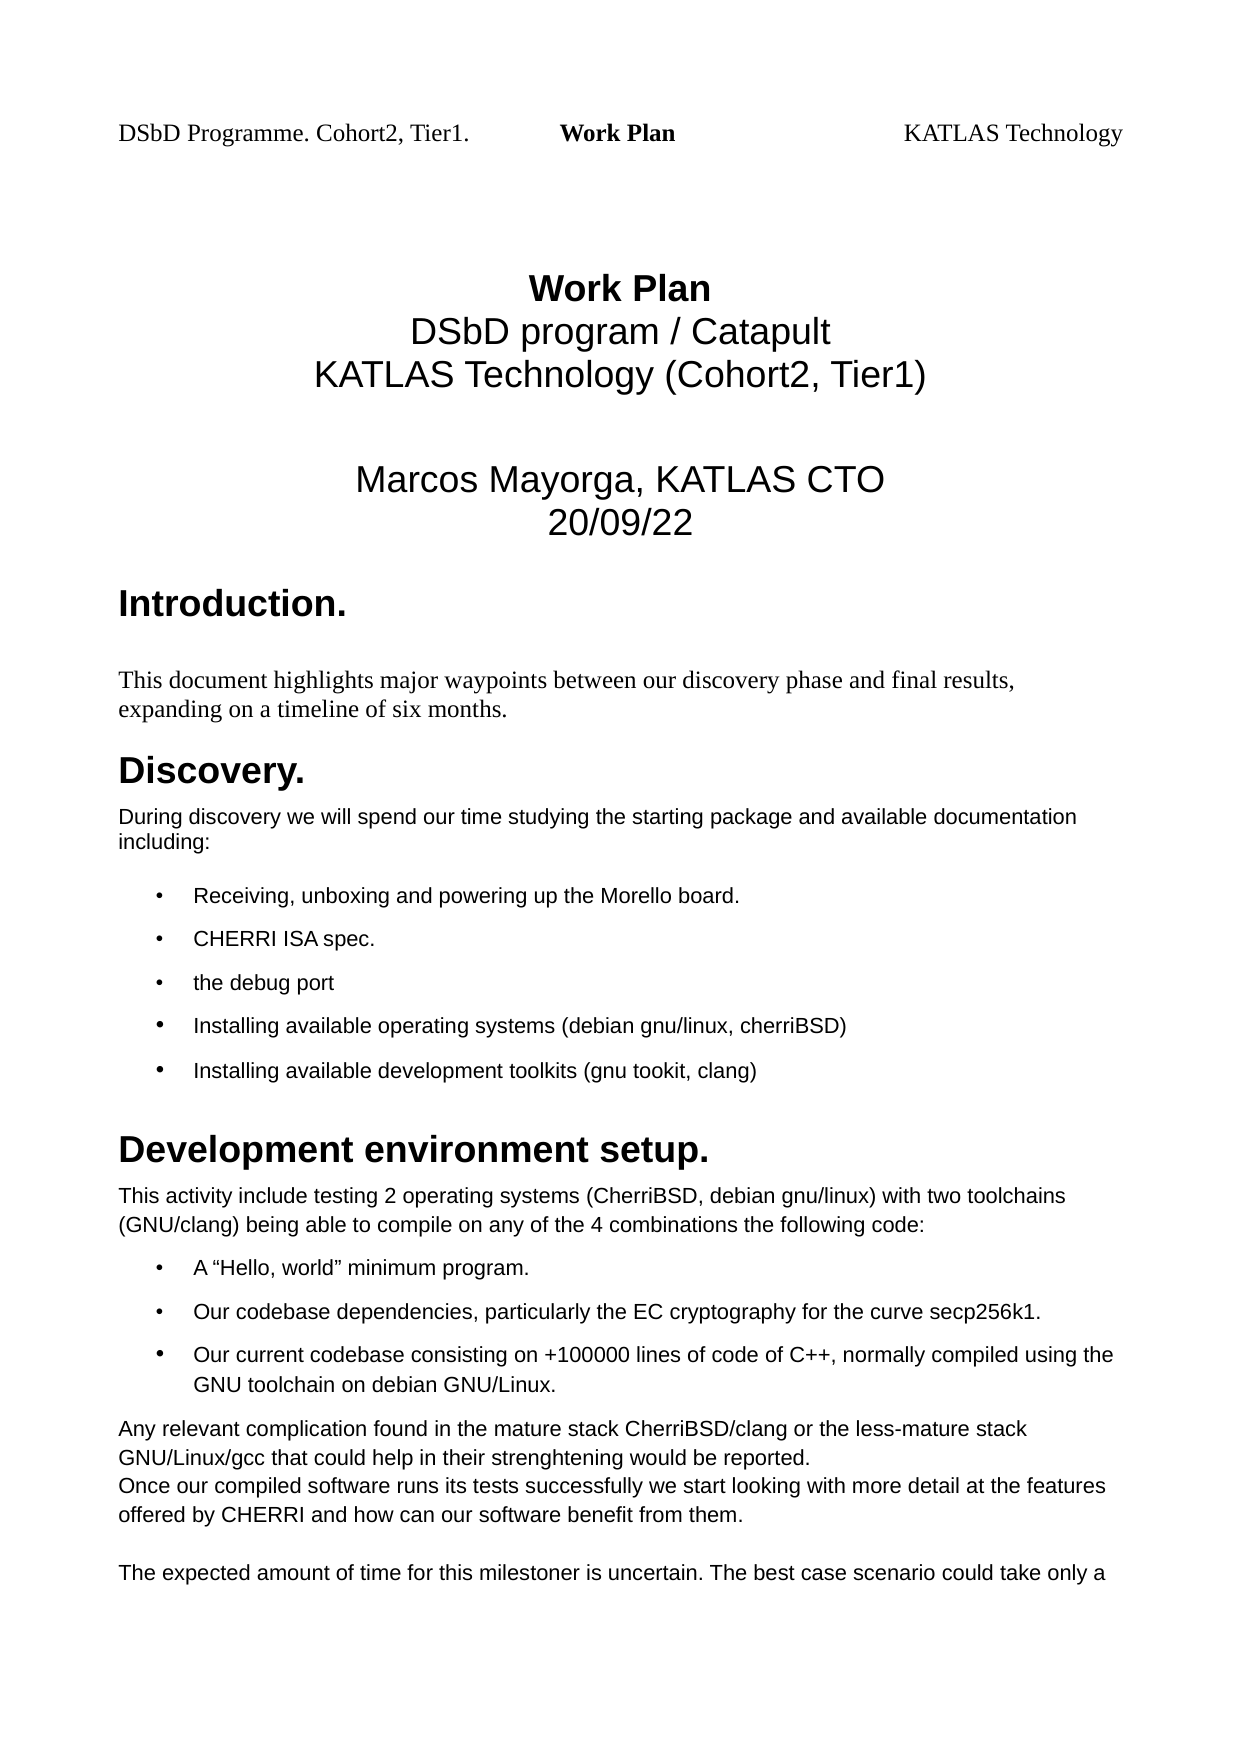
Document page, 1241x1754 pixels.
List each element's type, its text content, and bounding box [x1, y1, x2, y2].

text During discovery we will spend our time studying the starting package and available documentation including: [118, 803, 1122, 883]
text Any relevant complication found in the mature stack CherriBSD/clang or the less-mature stack GNU/Linux/gcc that could help in their strenghtening would be reported. Once our compiled software runs its tests successfully we start looking with more detail at the features offered by CHERRI and how can our software benefit from them. The expected amount of time for this milestoner is uncertain. The best case scenario could take only a [118, 1416, 1122, 1586]
subtitle Work Plan DSbD program / Catapult KATLAS Technology (Cohort2, Tier1) [118, 266, 1122, 395]
subtitle Discovery. [118, 748, 1122, 791]
list Installing available development toolkits (gnu tookit, clang) [156, 1058, 1122, 1084]
list A “Hello, world” minimum program. [156, 1255, 1122, 1280]
subtitle Marcos Mayorga, KATLAS CTO 20/09/22 [118, 414, 1122, 543]
list Our codebase dependencies, particularly the EC cryptography for the curve secp256k1. [156, 1299, 1122, 1324]
subtitle Development environment setup. [118, 1127, 1122, 1170]
list Installing available operating systems (debian gnu/linux, cherriBSD) [156, 1013, 1122, 1039]
list CHERRI ISA spec. [156, 926, 1122, 951]
list Receiving, unboxing and powering up the Morello board. [156, 883, 1122, 908]
text This activity include testing 2 operating systems (CherriBSD, debian gnu/linux) with two toolchains (GNU/clang) being able to compile on any of the 4 combinations the following code: [118, 1183, 1122, 1237]
list the debug port [156, 970, 1122, 995]
text This document highlights major waypoints between our discovery phase and final results, expanding on a timeline of six months. [118, 637, 1122, 723]
subtitle Introduction. [118, 581, 1122, 624]
list Our current codebase consisting on +100000 lines of code of C++, normally compiled using the GNU toolchain on debian GNU/Linux. [156, 1342, 1122, 1397]
